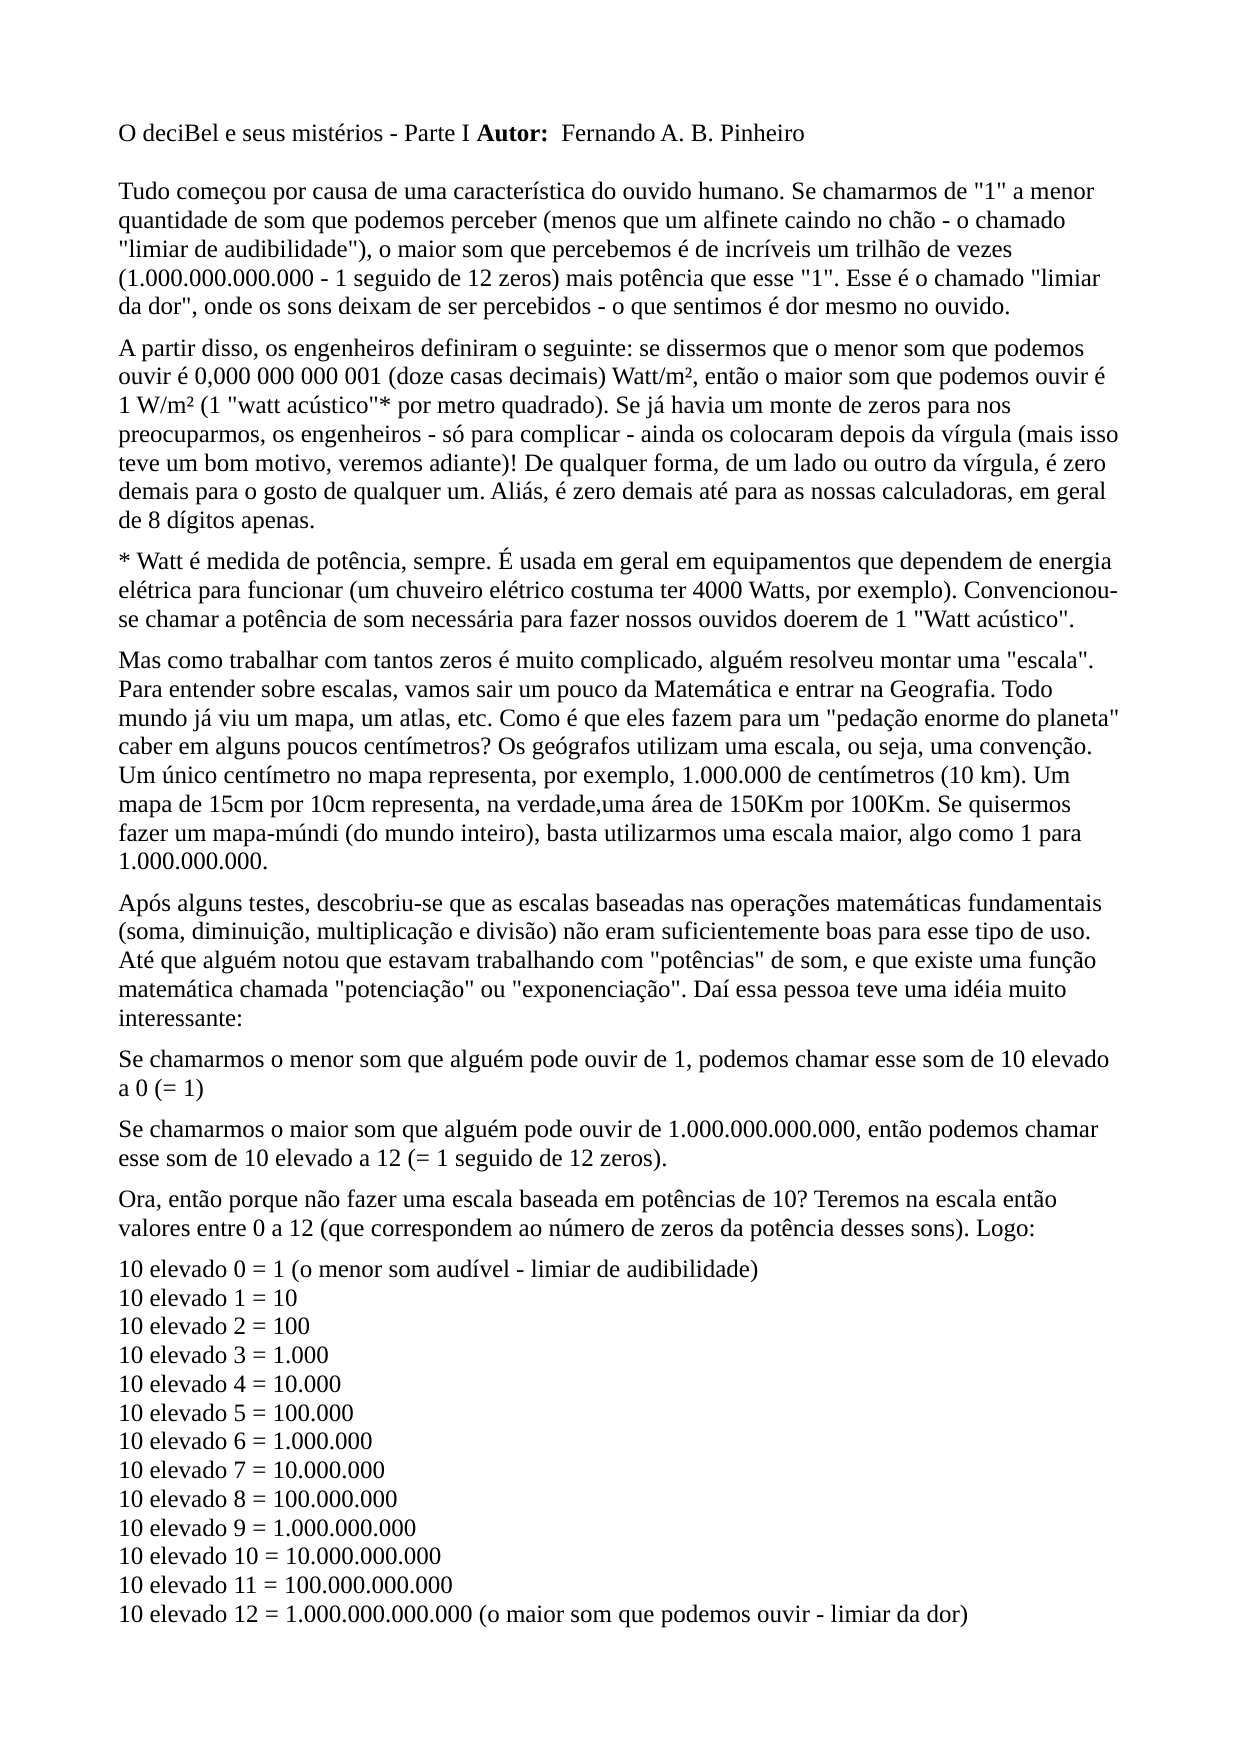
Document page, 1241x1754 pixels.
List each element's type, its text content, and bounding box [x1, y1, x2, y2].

text Tudo começou por causa de uma característica do ouvido humano. Se chamarmos de "1" a menor quantidade de som que podemos perceber (menos que um alfinete caindo no chão - o chamado "limiar de audibilidade"), o maior som que percebemos é de incríveis um trilhão de vezes (1.000.000.000.000 - 1 seguido de 12 zeros) mais potência que esse "1". Esse é o chamado "limiar da dor", onde os sons deixam de ser percebidos - o que sentimos é dor mesmo no ouvido. [118, 176, 1122, 320]
text Mas como trabalhar com tantos zeros é muito complicado, alguém resolveu montar uma "escala". Para entender sobre escalas, vamos sair um pouco da Matemática e entrar na Geografia. Todo mundo já viu um mapa, um atlas, etc. Como é que eles fazem para um "pedação enorme do planeta" caber em alguns poucos centímetros? Os geógrafos utilizam uma escala, ou seja, uma convenção. Um único centímetro no mapa representa, por exemplo, 1.000.000 de centímetros (10 km). Um mapa de 15cm por 10cm representa, na verdade,uma área de 150Km por 100Km. Se quisermos fazer um mapa-múndi (do mundo inteiro), basta utilizarmos uma escala maior, algo como 1 para 1.000.000.000. [118, 645, 1122, 875]
text 10 elevado 0 = 1 (o menor som audível - limiar de audibilidade) 10 elevado 1 = 10 10 elevado 2 = 100 10 elevado 3 = 1.000 10 elevado 4 = 10.000 10 elevado 5 = 100.000 10 elevado 6 = 1.000.000 10 elevado 7 = 10.000.000 10 elevado 8 = 100.000.000 10 elevado 9 = 1.000.000.000 10 elevado 10 = 10.000.000.000 10 elevado 11 = 100.000.000.000 10 elevado 12 = 1.000.000.000.000 (o maior som que podemos ouvir - limiar da dor) [118, 1254, 1122, 1628]
text O deciBel e seus mistérios - Parte I Autor: Fernando A. B. Pinheiro [118, 118, 1122, 147]
text A partir disso, os engenheiros definiram o seguinte: se dissermos que o menor som que podemos ouvir é 0,000 000 000 001 (doze casas decimais) Watt/m², então o maior som que podemos ouvir é 1 W/m² (1 "watt acústico"* por metro quadrado). Se já havia um monte de zeros para nos preocuparmos, os engenheiros - só para complicar - ainda os colocaram depois da vírgula (mais isso teve um bom motivo, veremos adiante)! De qualquer forma, de um lado ou outro da vírgula, é zero demais para o gosto de qualquer um. Aliás, é zero demais até para as nossas calculadoras, em geral de 8 dígitos apenas. [118, 333, 1122, 534]
text Se chamarmos o menor som que alguém pode ouvir de 1, podemos chamar esse som de 10 elevado a 0 (= 1) [118, 1044, 1122, 1101]
text Se chamarmos o maior som que alguém pode ouvir de 1.000.000.000.000, então podemos chamar esse som de 10 elevado a 12 (= 1 seguido de 12 zeros). [118, 1114, 1122, 1171]
text * Watt é medida de potência, sempre. É usada em geral em equipamentos que dependem de energia elétrica para funcionar (um chuveiro elétrico costuma ter 4000 Watts, por exemplo). Convencionou-se chamar a potência de som necessária para fazer nossos ouvidos doerem de 1 "Watt acústico". [118, 546, 1122, 633]
text Ora, então porque não fazer uma escala baseada em potências de 10? Teremos na escala então valores entre 0 a 12 (que correspondem ao número de zeros da potência desses sons). Logo: [118, 1184, 1122, 1241]
text Após alguns testes, descobriu-se que as escalas baseadas nas operações matemáticas fundamentais (soma, diminuição, multiplicação e divisão) não eram suficientemente boas para esse tipo de uso. Até que alguém notou que estavam trabalhando com "potências" de som, e que existe uma função matemática chamada "potenciação" ou "exponenciação". Daí essa pessoa teve uma idéia muito interessante: [118, 888, 1122, 1031]
